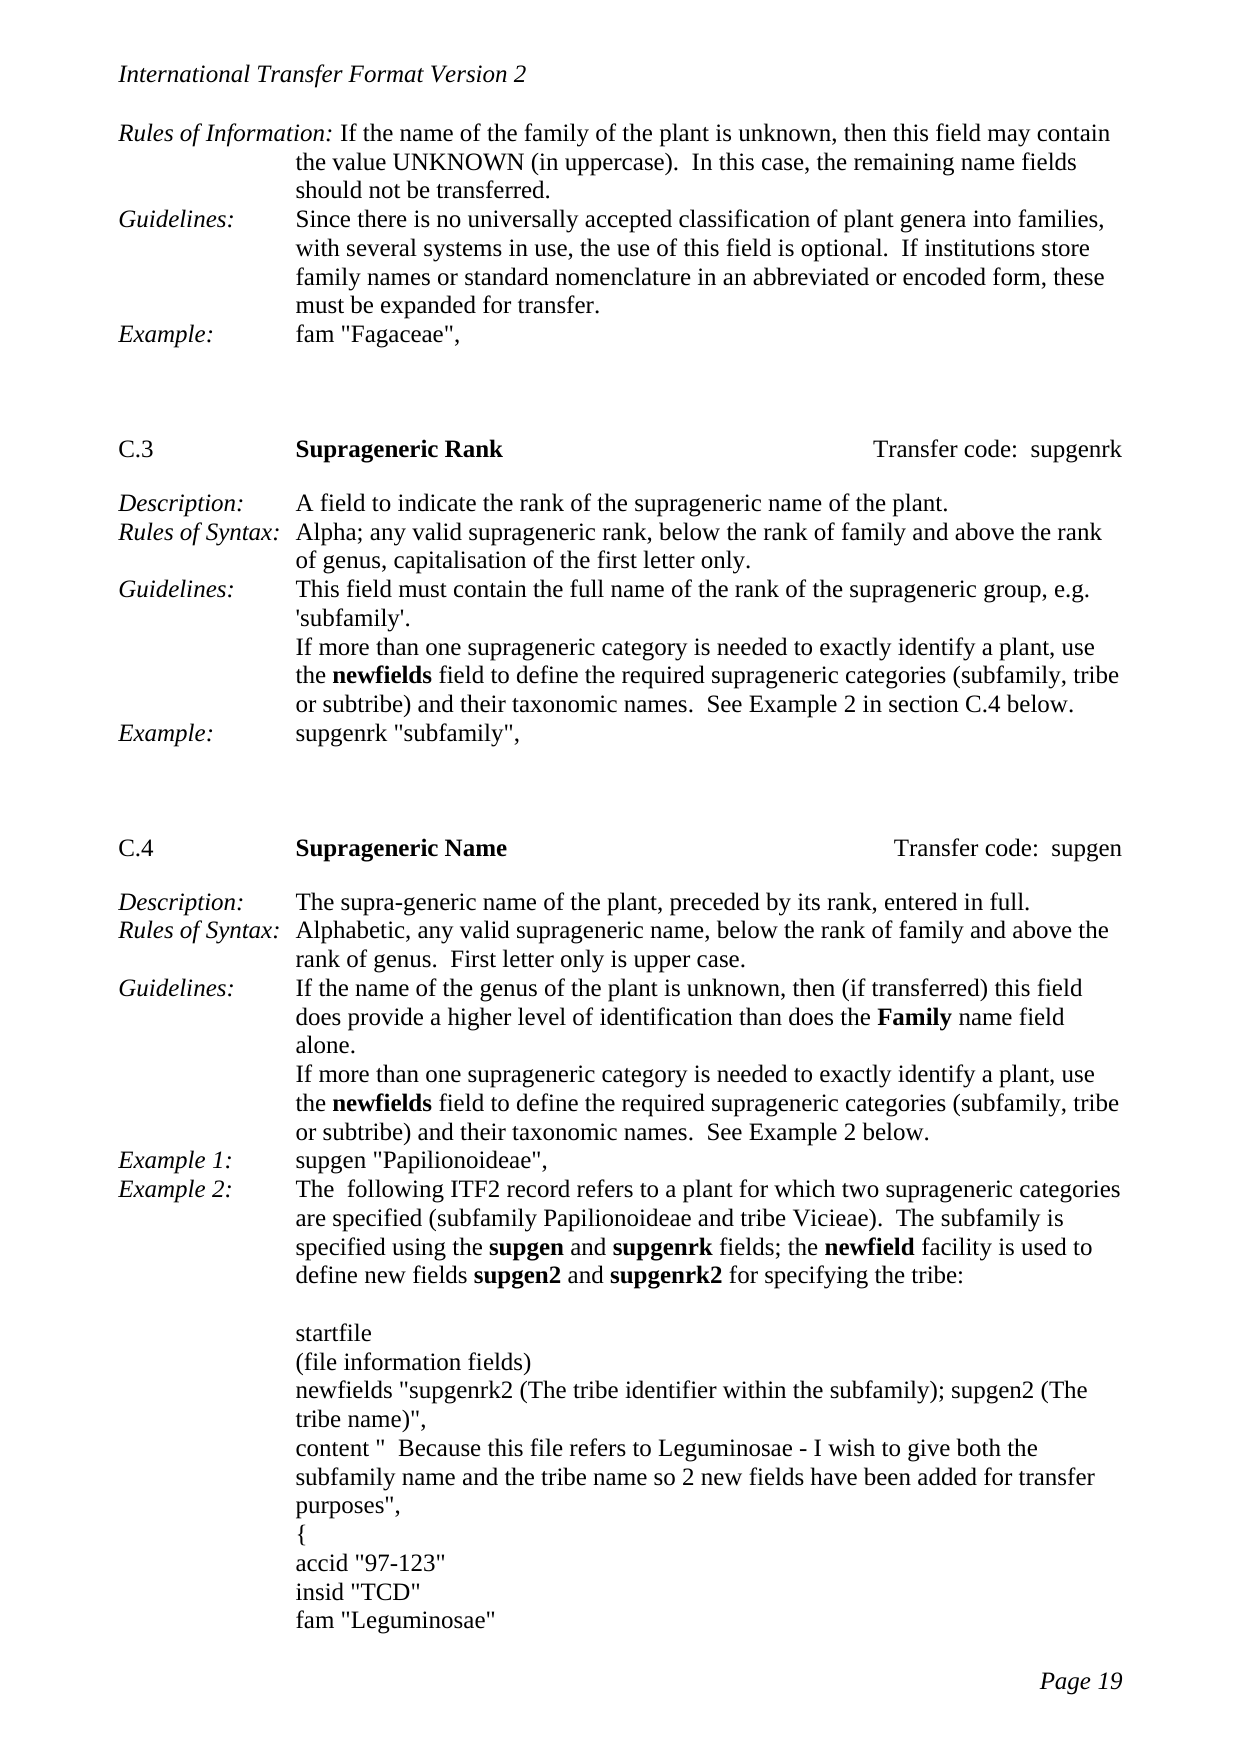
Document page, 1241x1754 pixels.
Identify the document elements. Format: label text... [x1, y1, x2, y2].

text Rules of Syntax: Alphabetic, any valid suprageneric name, below the rank of family and above the rank of genus. First letter only is upper case. [118, 916, 1122, 973]
text Guidelines: This field must contain the full name of the rank of the suprageneric group, e.g. 'subfamily'. [118, 574, 1122, 632]
text Guidelines: If the name of the genus of the plant is unknown, then (if transferred) this field does provide a higher level of identification than does the Family name field alone. [118, 973, 1122, 1059]
text If more than one suprageneric category is needed to exactly identify a plant, use the newfields field to define the required suprageneric categories (subfamily, tribe or subtribe) and their taxonomic names. See Example 2 below. [295, 1059, 1122, 1146]
text accid "97-123" [295, 1548, 1122, 1577]
text (file information fields) [295, 1347, 1122, 1376]
text newfields "supgenrk2 (The tribe identifier within the subfamily); supgen2 (The tribe name)", [295, 1376, 1122, 1433]
text If more than one suprageneric category is needed to exactly identify a plant, use the newfields field to define the required suprageneric categories (subfamily, tribe or subtribe) and their taxonomic names. See Example 2 in section C.4 below. [295, 632, 1122, 718]
text C.3 Suprageneric Rank Transfer code: supgenrk [118, 434, 1122, 463]
text { [295, 1519, 1122, 1548]
text Example 2: The following ITF2 record refers to a plant for which two suprageneric categories are specified (subfamily Papilionoideae and tribe Vicieae). The subfamily is specified using the supgen and supgenrk fields; the newfield facility is used to define new fields supgen2 and supgenrk2 for specifying the tribe: [118, 1174, 1122, 1289]
text Rules of Syntax: Alpha; any valid suprageneric rank, below the rank of family and above the rank of genus, capitalisation of the first letter only. [118, 517, 1122, 574]
text Example 1: supgen "Papilionoideae", [118, 1146, 1122, 1174]
text Rules of Information: If the name of the family of the plant is unknown, then this field may contain the value UNKNOWN (in uppercase). In this case, the remaining name fields should not be transferred. [118, 118, 1122, 204]
text Description: A field to indicate the rank of the suprageneric name of the plant. [118, 488, 1122, 517]
text Example: supgenrk "subfamily", [118, 718, 1122, 747]
text Description: The supra-generic name of the plant, preceded by its rank, entered in full. [118, 887, 1122, 916]
text insid "TCD" [295, 1577, 1122, 1606]
text C.4 Suprageneric Name Transfer code: supgen [118, 833, 1122, 862]
text startfile [295, 1318, 1122, 1347]
text content " Because this file refers to Leguminosae - I wish to give both the subfamily name and the tribe name so 2 new fields have been added for transfer purposes", [295, 1433, 1122, 1519]
text Guidelines: Since there is no universally accepted classification of plant genera into families, with several systems in use, the use of this field is optional. If institutions store family names or standard nomenclature in an abbreviated or encoded form, these must be expanded for transfer. [118, 204, 1122, 319]
text fam "Leguminosae" [295, 1606, 1122, 1634]
text Example: fam "Fagaceae", [118, 319, 1122, 348]
